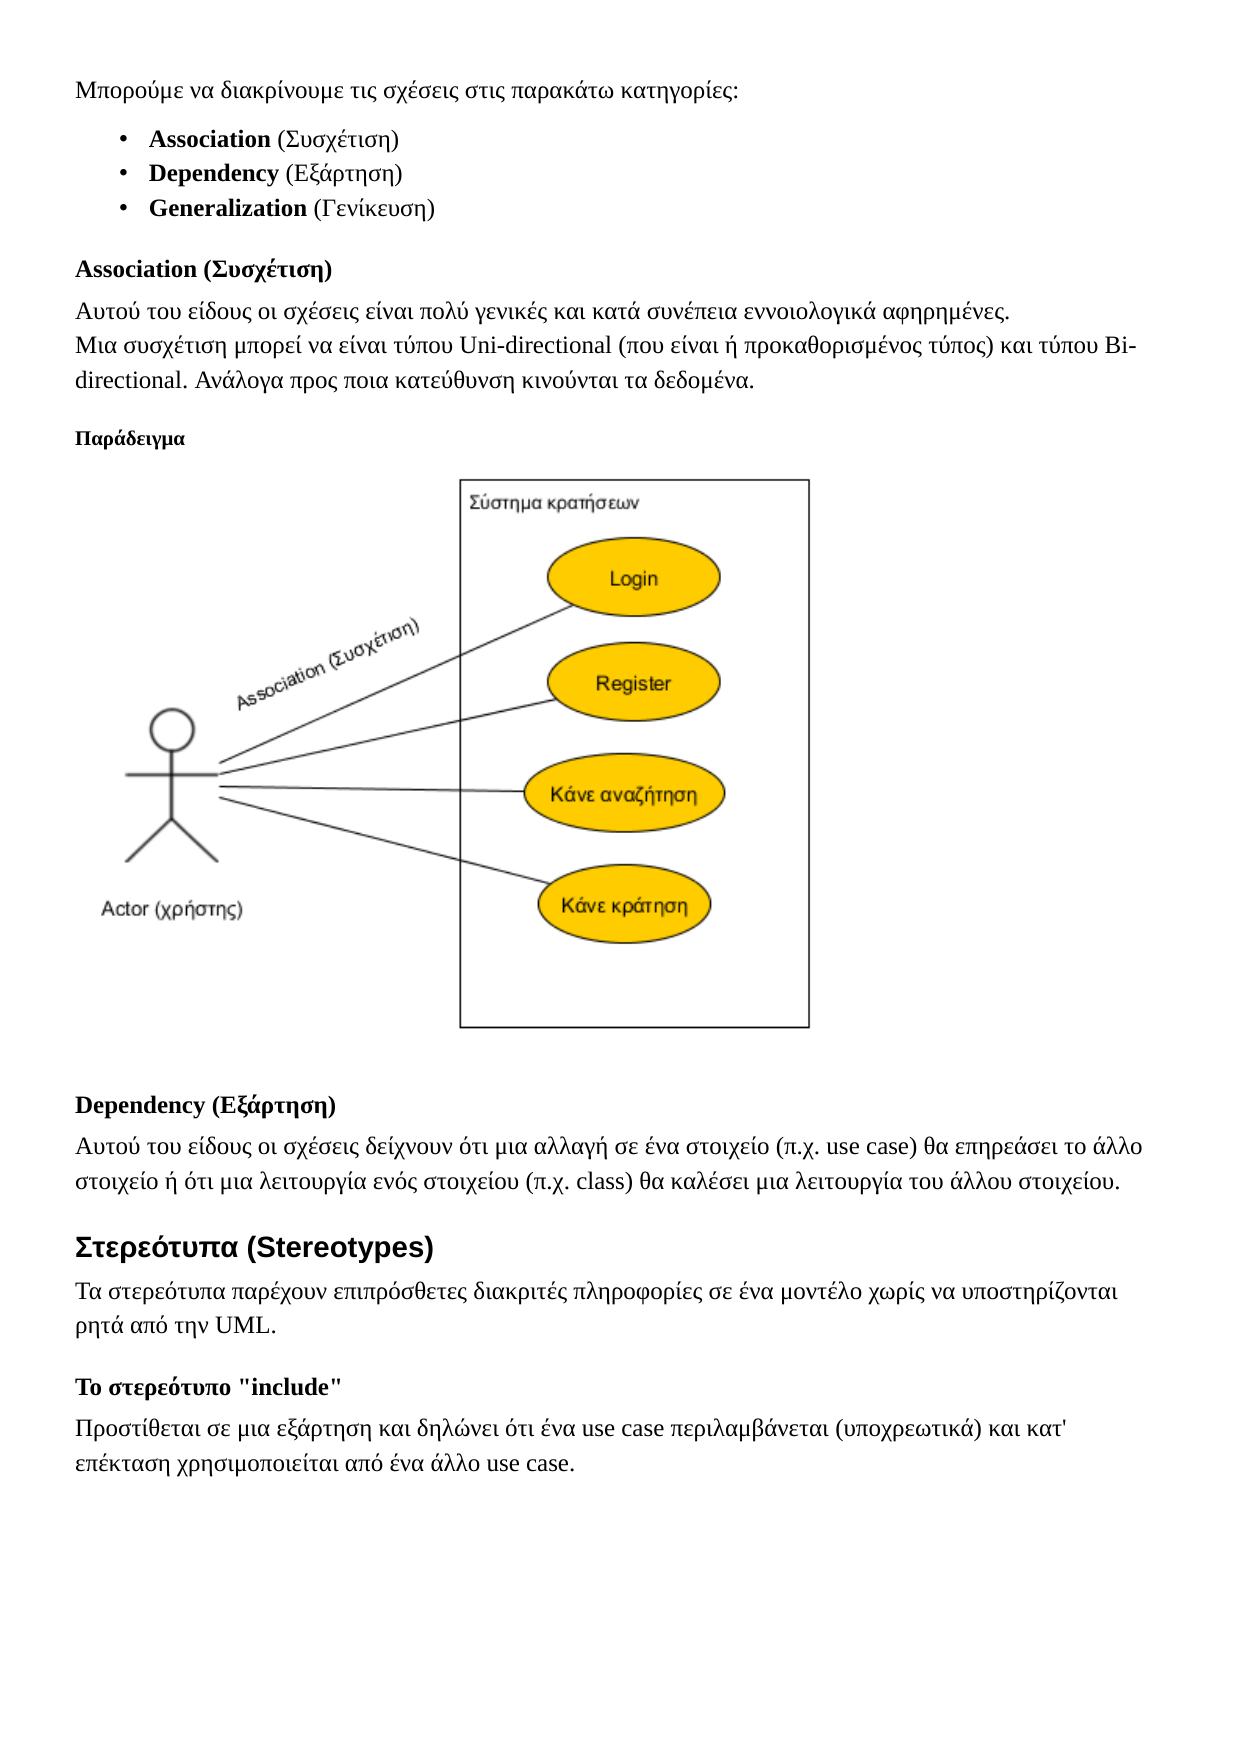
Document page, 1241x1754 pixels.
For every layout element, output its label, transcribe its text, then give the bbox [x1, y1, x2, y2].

subtitle Το στερεότυπο "include" [75, 1372, 1165, 1401]
subtitle Στερεότυπα (Stereotypes) [75, 1229, 1165, 1263]
picture [75, 456, 832, 1052]
subtitle Παράδειγμα [75, 426, 1165, 450]
list Dependency (Εξάρτηση) [119, 158, 1165, 187]
list Association (Συσχέτιση) [119, 124, 1165, 153]
list Generalization (Γενίκευση) [119, 193, 1165, 222]
text Αυτού του είδους οι σχέσεις δείχνουν ότι μια αλλαγή σε ένα στοιχείο (π.χ. use case) θα επηρεάσει το άλλο στοιχείο ή ότι μια λειτουργία ενός στοιχείου (π.χ. class) θα καλέσει μια λειτουργία του άλλου στοιχείου. [75, 1131, 1165, 1195]
text Αυτού του είδους οι σχέσεις είναι πολύ γενικές και κατά συνέπεια εννοιολογικά αφηρημένες. Μια συσχέτιση μπορεί να είναι τύπου Uni-directional (που είναι ή προκαθορισμένος τύπος) και τύπου Bi-directional. Ανάλογα προς ποια κατεύθυνση κινούνται τα δεδομένα. [75, 296, 1165, 393]
text Μπορούμε να διακρίνουμε τις σχέσεις στις παρακάτω κατηγορίες: [75, 75, 1165, 104]
subtitle Dependency (Εξάρτηση) [75, 1090, 1165, 1119]
subtitle Association (Συσχέτιση) [75, 254, 1165, 283]
text Τα στερεότυπα παρέχουν επιπρόσθετες διακριτές πληροφορίες σε ένα μοντέλο χωρίς να υποστηρίζονται ρητά από την UML. [75, 1276, 1165, 1339]
text Προστίθεται σε μια εξάρτηση και δηλώνει ότι ένα use case περιλαμβάνεται (υποχρεωτικά) και κατ' επέκταση χρησιμοποιείται από ένα άλλο use case. [75, 1413, 1165, 1476]
